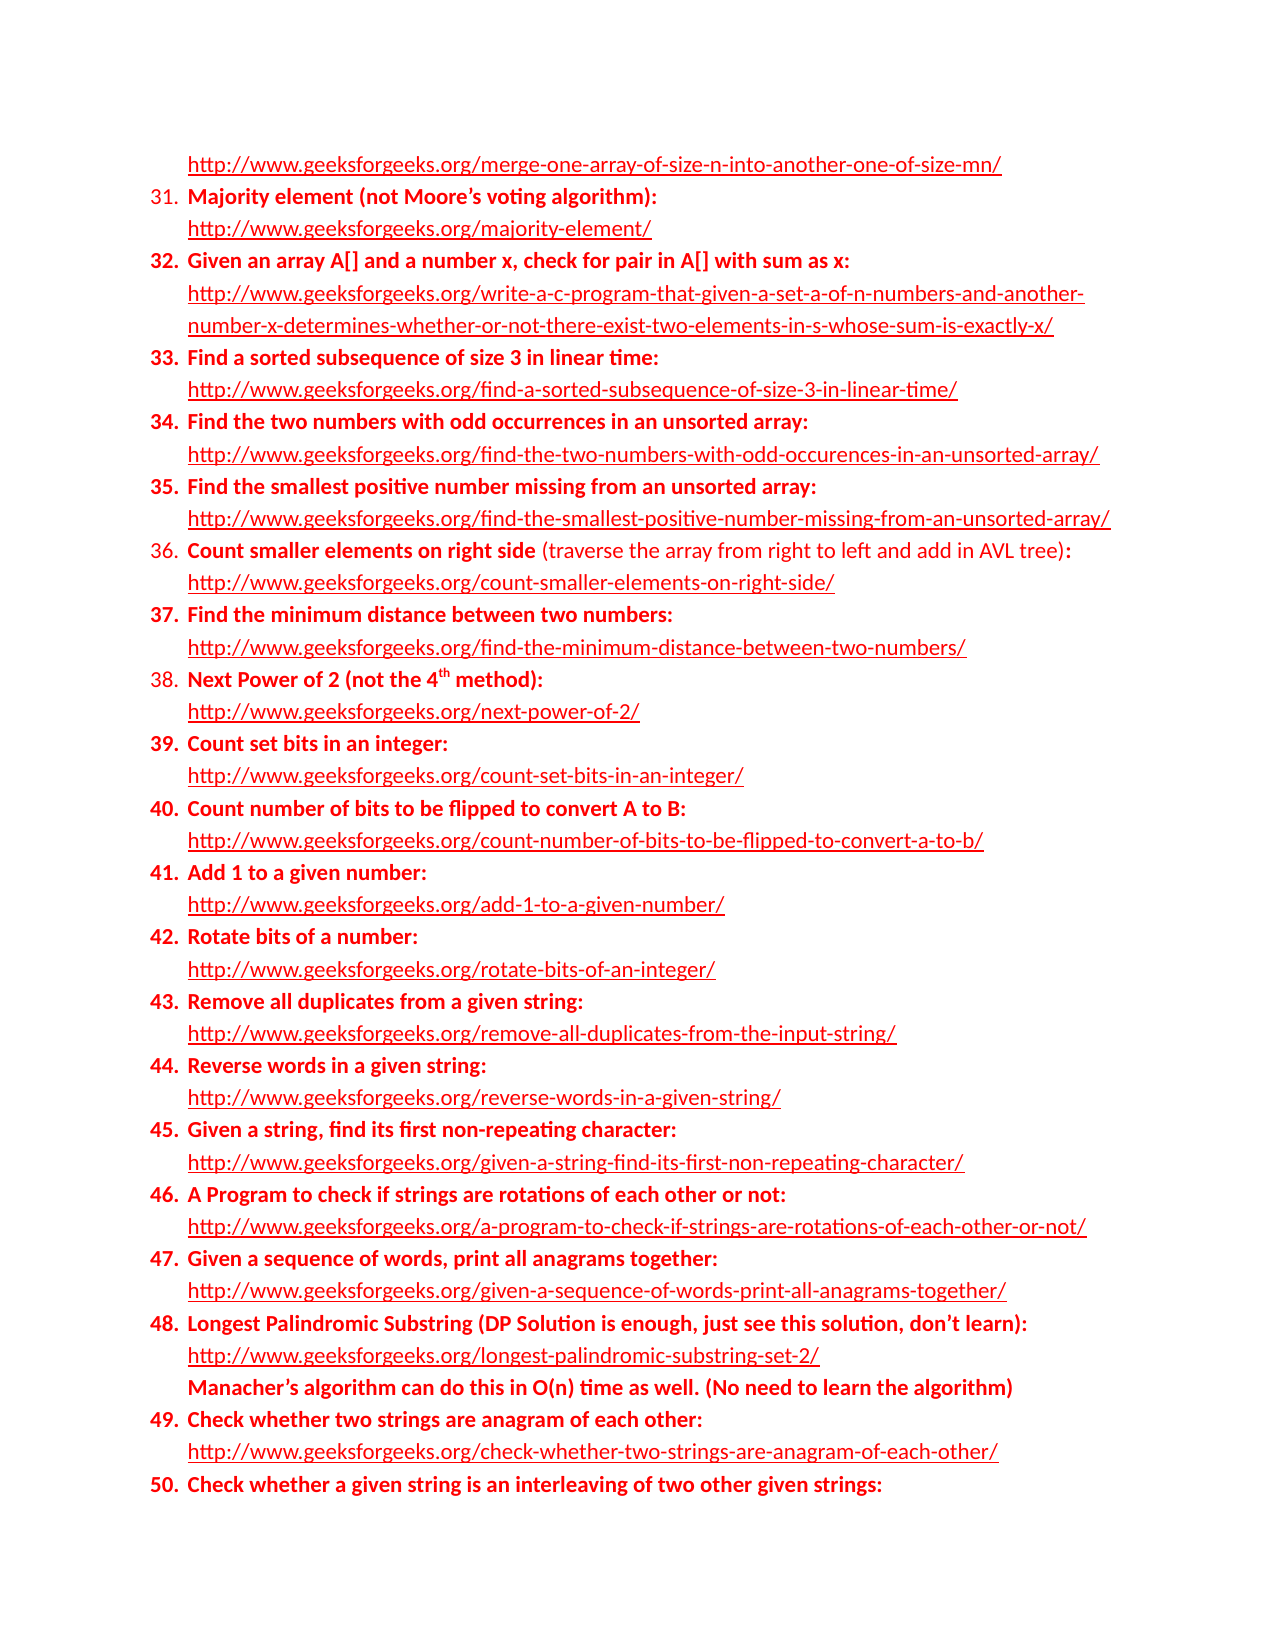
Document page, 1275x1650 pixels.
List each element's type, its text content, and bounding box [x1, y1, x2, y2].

list http://www.geeksforgeeks.org/find-the-smallest-positive-number-missing-from-an-unsorted-array/ [150, 504, 1125, 532]
list A Program to check if strings are rotations of each other or not: [150, 1180, 1125, 1208]
list Manacher’s algorithm can do this in O(n) time as well. (No need to learn the algorithm) [150, 1373, 1125, 1401]
list Find the two numbers with odd occurrences in an unsorted array: [150, 407, 1125, 436]
list http://www.geeksforgeeks.org/find-a-sorted-subsequence-of-size-3-in-linear-time/ [150, 375, 1125, 403]
list Find a sorted subsequence of size 3 in linear time: [150, 343, 1125, 371]
list http://www.geeksforgeeks.org/given-a-string-find-its-first-non-repeating-character/ [150, 1148, 1125, 1176]
list http://www.geeksforgeeks.org/find-the-two-numbers-with-odd-occurences-in-an-unsorted-array/ [150, 440, 1125, 468]
list Count set bits in an integer: [150, 729, 1125, 757]
list Count smaller elements on right side (traverse the array from right to left and add in AVL tree): [150, 536, 1125, 564]
list Given an array A[] and a number x, check for pair in A[] with sum as x: [150, 247, 1125, 274]
list http://www.geeksforgeeks.org/find-the-minimum-distance-between-two-numbers/ [150, 633, 1125, 661]
list http://www.geeksforgeeks.org/check-whether-two-strings-are-anagram-of-each-other/ [150, 1437, 1125, 1466]
list Check whether two strings are anagram of each other: [150, 1405, 1125, 1433]
list http://www.geeksforgeeks.org/reverse-words-in-a-given-string/ [150, 1083, 1125, 1111]
list http://www.geeksforgeeks.org/rotate-bits-of-an-integer/ [150, 955, 1125, 983]
list Count number of bits to be flipped to convert A to B: [150, 794, 1125, 822]
list http://www.geeksforgeeks.org/remove-all-duplicates-from-the-input-string/ [150, 1019, 1125, 1047]
list http://www.geeksforgeeks.org/merge-one-array-of-size-n-into-another-one-of-size-mn/ [150, 150, 1125, 178]
list http://www.geeksforgeeks.org/write-a-c-program-that-given-a-set-a-of-n-numbers-and-another-number-x-determines-whether-or-not-there-exist-two-elements-in-s-whose-sum-is-exactly-x/ [150, 279, 1125, 339]
list Next Power of 2 (not the 4th method): [150, 665, 1125, 693]
list Add 1 to a given number: [150, 858, 1125, 886]
list Given a string, find its first non-repeating character: [150, 1116, 1125, 1144]
list http://www.geeksforgeeks.org/count-set-bits-in-an-integer/ [150, 762, 1125, 789]
list Check whether a given string is an interleaving of two other given strings: [150, 1470, 1125, 1498]
list http://www.geeksforgeeks.org/longest-palindromic-substring-set-2/ [150, 1341, 1125, 1369]
list Find the minimum distance between two numbers: [150, 601, 1125, 629]
list Given a sequence of words, print all anagrams together: [150, 1244, 1125, 1272]
list Remove all duplicates from a given string: [150, 987, 1125, 1015]
list Longest Palindromic Substring (DP Solution is enough, just see this solution, don’t learn): [150, 1309, 1125, 1337]
list http://www.geeksforgeeks.org/given-a-sequence-of-words-print-all-anagrams-together/ [150, 1277, 1125, 1304]
list http://www.geeksforgeeks.org/count-number-of-bits-to-be-flipped-to-convert-a-to-b/ [150, 826, 1125, 854]
list http://www.geeksforgeeks.org/count-smaller-elements-on-right-side/ [150, 568, 1125, 596]
list http://www.geeksforgeeks.org/majority-element/ [150, 214, 1125, 242]
list http://www.geeksforgeeks.org/add-1-to-a-given-number/ [150, 890, 1125, 918]
list Rotate bits of a number: [150, 922, 1125, 951]
list http://www.geeksforgeeks.org/next-power-of-2/ [150, 697, 1125, 725]
list Reverse words in a given string: [150, 1051, 1125, 1079]
list Majority element (not Moore’s voting algorithm): [150, 182, 1125, 210]
list Find the smallest positive number missing from an unsorted array: [150, 472, 1125, 500]
list http://www.geeksforgeeks.org/a-program-to-check-if-strings-are-rotations-of-each-other-or-not/ [150, 1212, 1125, 1240]
